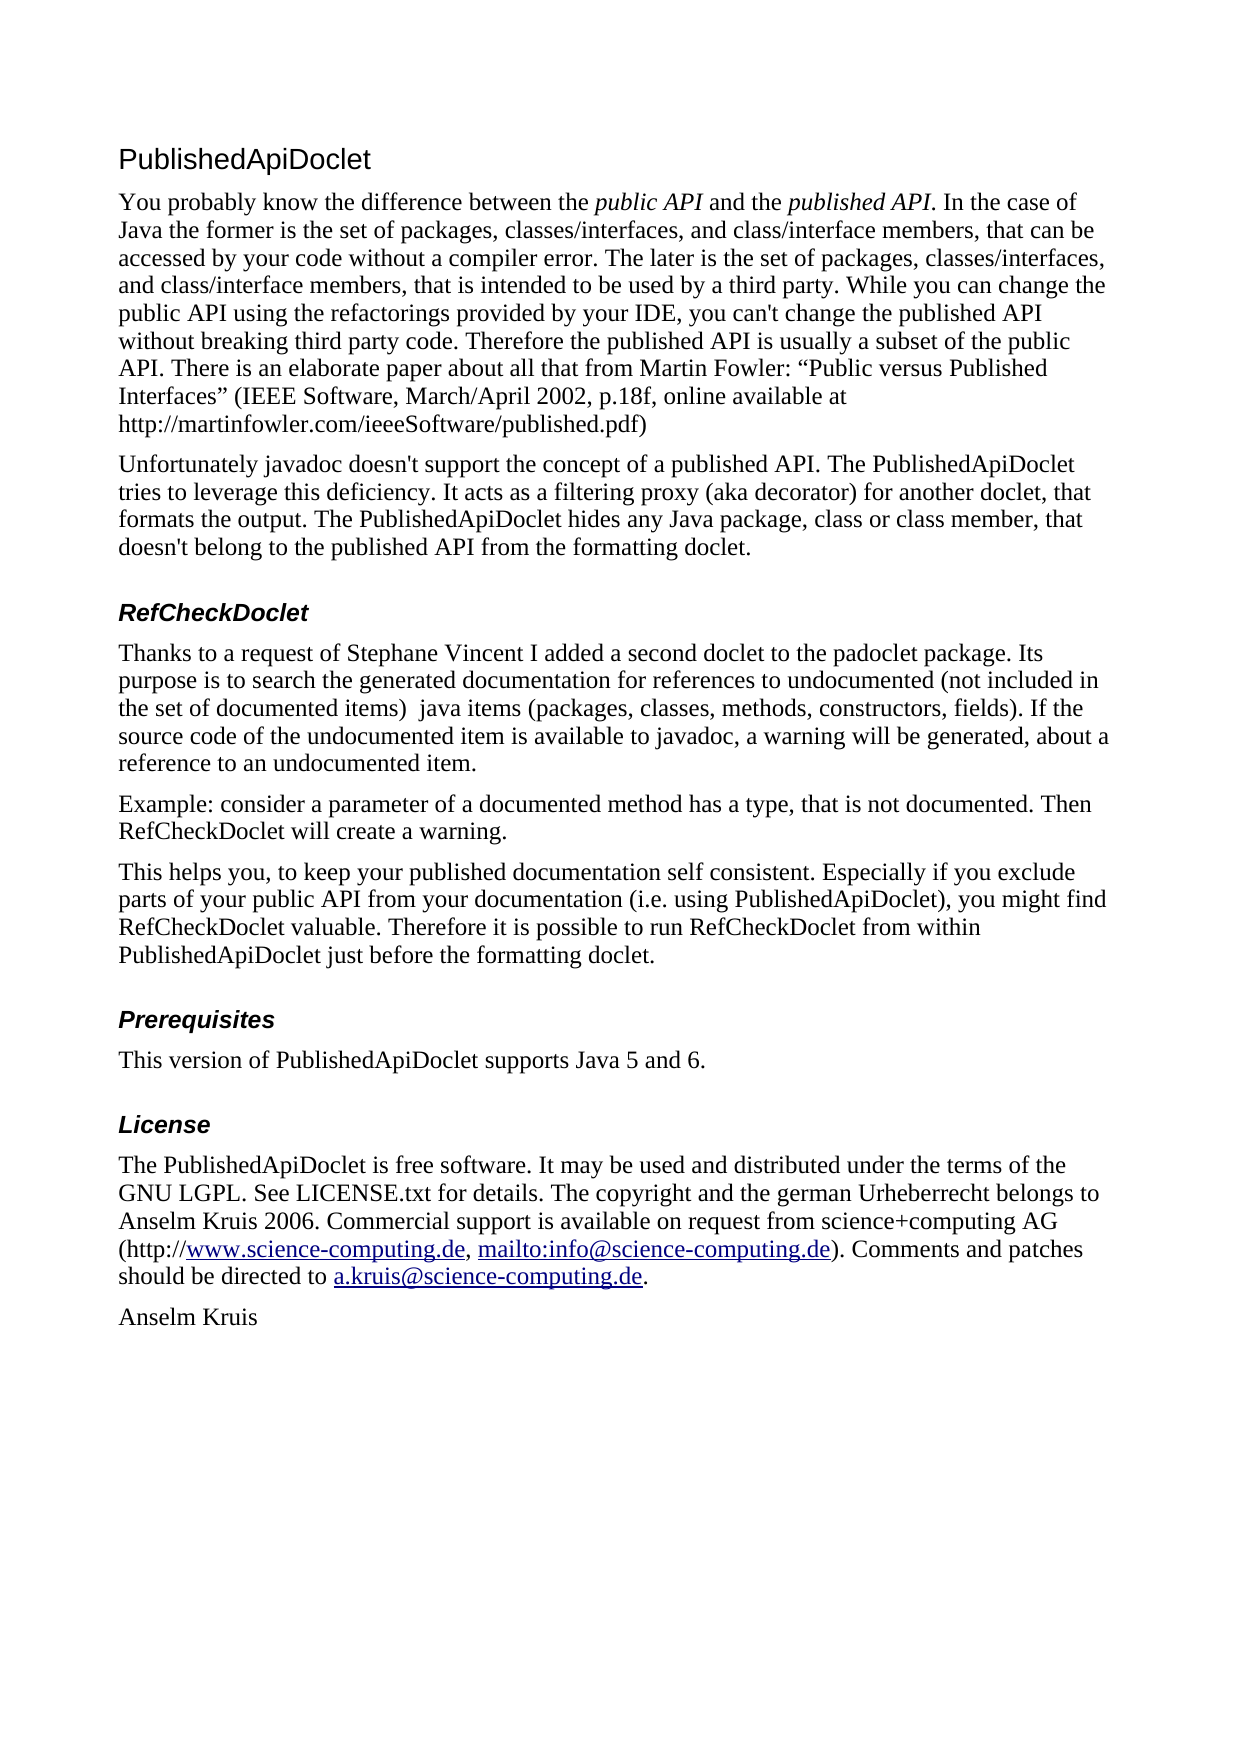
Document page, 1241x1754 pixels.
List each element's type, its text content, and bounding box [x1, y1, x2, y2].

text This helps you, to keep your published documentation self consistent. Especially if you exclude parts of your public API from your documentation (i.e. using PublishedApiDoclet), you might find RefCheckDoclet valuable. Therefore it is possible to run RefCheckDoclet from within PublishedApiDoclet just before the formatting doclet. [118, 858, 1122, 968]
text Anselm Kruis [118, 1303, 1122, 1330]
subtitle License [118, 1111, 1122, 1139]
subtitle PublishedApiDoclet [118, 143, 1122, 176]
text You probably know the difference between the public API and the published API. In the case of Java the former is the set of packages, classes/interfaces, and class/interface members, that can be accessed by your code without a compiler error. The later is the set of packages, classes/interfaces, and class/interface members, that is intended to be used by a third party. While you can change the public API using the refactorings provided by your IDE, you can't change the published API without breaking third party code. Therefore the published API is usually a subset of the public API. There is an elaborate paper about all that from Martin Fowler: “Public versus Published Interfaces” (IEEE Software, March/April 2002, p.18f, online available at http://martinfowler.com/ieeeSoftware/published.pdf) [118, 188, 1122, 438]
subtitle RefCheckDoclet [118, 598, 1122, 626]
text This version of PublishedApiDoclet supports Java 5 and 6. [118, 1046, 1122, 1074]
subtitle Prerequisites [118, 1006, 1122, 1034]
text Thanks to a request of Stephane Vincent I added a second doclet to the padoclet package. Its purpose is to search the generated documentation for references to undocumented (not included in the set of documented items) java items (packages, classes, methods, constructors, fields). If the source code of the undocumented item is available to javadoc, a warning will be generated, about a reference to an undocumented item. [118, 639, 1122, 777]
text The PublishedApiDoclet is free software. It may be used and distributed under the terms of the GNU LGPL. See LICENSE.txt for details. The copyright and the german Urheberrecht belongs to Anselm Kruis 2006. Commercial support is available on request from science+computing AG (http://www.science-computing.de, mailto:info@science-computing.de). Comments and patches should be directed to a.kruis@science-computing.de. [118, 1152, 1122, 1290]
text Unfortunately javadoc doesn't support the concept of a published API. The PublishedApiDoclet tries to leverage this deficiency. It acts as a filtering proxy (aka decorator) for another doclet, that formats the output. The PublishedApiDoclet hides any Java package, class or class member, that doesn't belong to the published API from the formatting doclet. [118, 450, 1122, 561]
text Example: consider a parameter of a documented method has a type, that is not documented. Then RefCheckDoclet will create a warning. [118, 790, 1122, 845]
